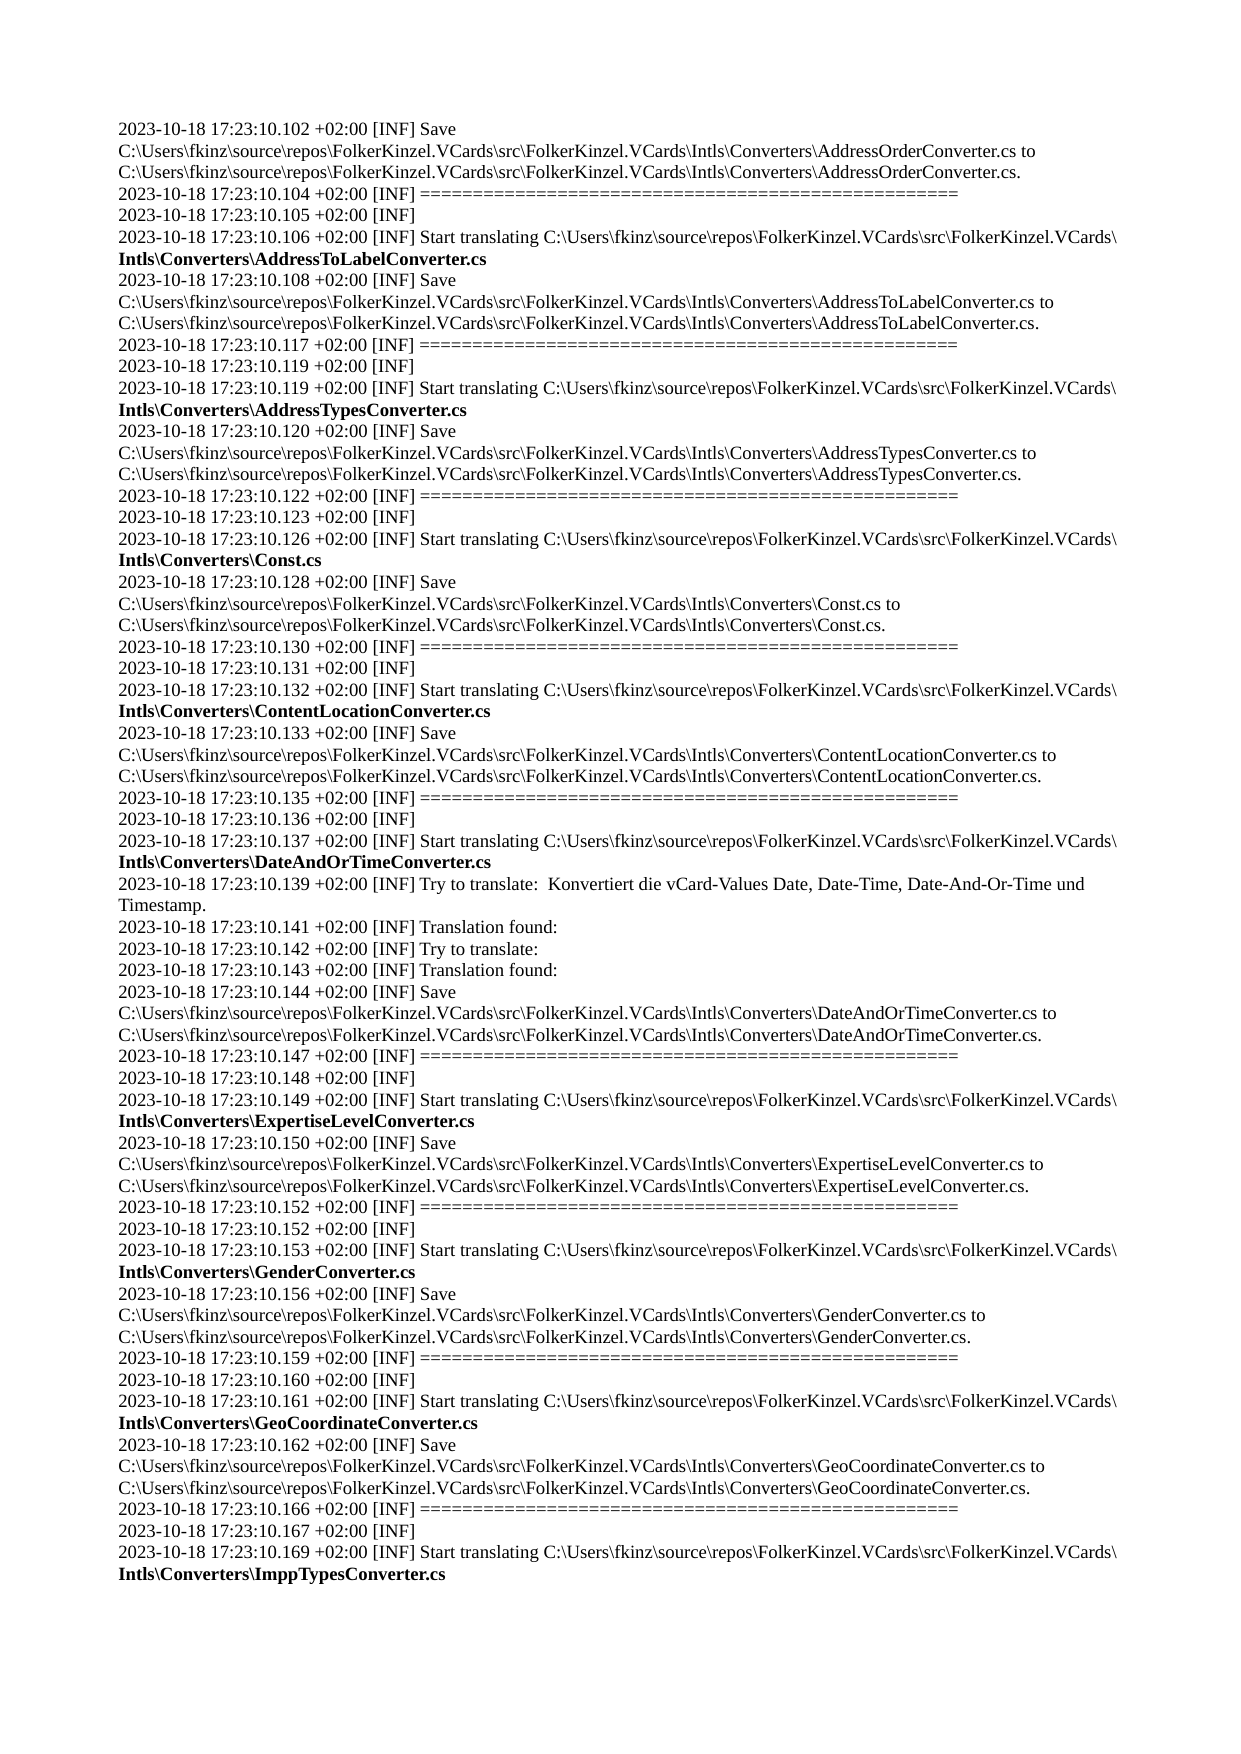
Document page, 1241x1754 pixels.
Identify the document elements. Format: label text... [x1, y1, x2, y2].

text 2023-10-18 17:23:10.120 +02:00 [INF] Save C:\Users\fkinz\source\repos\FolkerKinzel.VCards\src\FolkerKinzel.VCards\Intls\Converters\AddressTypesConverter.cs to C:\Users\fkinz\source\repos\FolkerKinzel.VCards\src\FolkerKinzel.VCards\Intls\Converters\AddressTypesConverter.cs. [118, 420, 1122, 485]
text 2023-10-18 17:23:10.117 +02:00 [INF] =================================================== [118, 334, 1122, 355]
text 2023-10-18 17:23:10.119 +02:00 [INF] [118, 355, 1122, 377]
text 2023-10-18 17:23:10.150 +02:00 [INF] Save C:\Users\fkinz\source\repos\FolkerKinzel.VCards\src\FolkerKinzel.VCards\Intls\Converters\ExpertiseLevelConverter.cs to C:\Users\fkinz\source\repos\FolkerKinzel.VCards\src\FolkerKinzel.VCards\Intls\Converters\ExpertiseLevelConverter.cs. [118, 1132, 1122, 1196]
text 2023-10-18 17:23:10.133 +02:00 [INF] Save C:\Users\fkinz\source\repos\FolkerKinzel.VCards\src\FolkerKinzel.VCards\Intls\Converters\ContentLocationConverter.cs to C:\Users\fkinz\source\repos\FolkerKinzel.VCards\src\FolkerKinzel.VCards\Intls\Converters\ContentLocationConverter.cs. [118, 722, 1122, 787]
text 2023-10-18 17:23:10.148 +02:00 [INF] [118, 1067, 1122, 1088]
text 2023-10-18 17:23:10.147 +02:00 [INF] =================================================== [118, 1045, 1122, 1067]
text 2023-10-18 17:23:10.141 +02:00 [INF] Translation found: [118, 916, 1122, 937]
text 2023-10-18 17:23:10.149 +02:00 [INF] Start translating C:\Users\fkinz\source\repos\FolkerKinzel.VCards\src\FolkerKinzel.VCards\Intls\Converters\ExpertiseLevelConverter.cs [118, 1088, 1122, 1132]
text 2023-10-18 17:23:10.156 +02:00 [INF] Save C:\Users\fkinz\source\repos\FolkerKinzel.VCards\src\FolkerKinzel.VCards\Intls\Converters\GenderConverter.cs to C:\Users\fkinz\source\repos\FolkerKinzel.VCards\src\FolkerKinzel.VCards\Intls\Converters\GenderConverter.cs. [118, 1282, 1122, 1347]
text 2023-10-18 17:23:10.136 +02:00 [INF] [118, 808, 1122, 830]
text 2023-10-18 17:23:10.131 +02:00 [INF] [118, 657, 1122, 679]
text 2023-10-18 17:23:10.119 +02:00 [INF] Start translating C:\Users\fkinz\source\repos\FolkerKinzel.VCards\src\FolkerKinzel.VCards\Intls\Converters\AddressTypesConverter.cs [118, 377, 1122, 420]
text 2023-10-18 17:23:10.169 +02:00 [INF] Start translating C:\Users\fkinz\source\repos\FolkerKinzel.VCards\src\FolkerKinzel.VCards\Intls\Converters\ImppTypesConverter.cs [118, 1541, 1122, 1584]
text 2023-10-18 17:23:10.139 +02:00 [INF] Try to translate: Konvertiert die vCard-Values Date, Date-Time, Date-And-Or-Time und Timestamp. [118, 873, 1122, 916]
text 2023-10-18 17:23:10.132 +02:00 [INF] Start translating C:\Users\fkinz\source\repos\FolkerKinzel.VCards\src\FolkerKinzel.VCards\Intls\Converters\ContentLocationConverter.cs [118, 679, 1122, 722]
text 2023-10-18 17:23:10.162 +02:00 [INF] Save C:\Users\fkinz\source\repos\FolkerKinzel.VCards\src\FolkerKinzel.VCards\Intls\Converters\GeoCoordinateConverter.cs to C:\Users\fkinz\source\repos\FolkerKinzel.VCards\src\FolkerKinzel.VCards\Intls\Converters\GeoCoordinateConverter.cs. [118, 1433, 1122, 1498]
text 2023-10-18 17:23:10.106 +02:00 [INF] Start translating C:\Users\fkinz\source\repos\FolkerKinzel.VCards\src\FolkerKinzel.VCards\Intls\Converters\AddressToLabelConverter.cs [118, 226, 1122, 269]
text 2023-10-18 17:23:10.159 +02:00 [INF] =================================================== [118, 1347, 1122, 1369]
text 2023-10-18 17:23:10.152 +02:00 [INF] =================================================== [118, 1196, 1122, 1218]
text 2023-10-18 17:23:10.128 +02:00 [INF] Save C:\Users\fkinz\source\repos\FolkerKinzel.VCards\src\FolkerKinzel.VCards\Intls\Converters\Const.cs to C:\Users\fkinz\source\repos\FolkerKinzel.VCards\src\FolkerKinzel.VCards\Intls\Converters\Const.cs. [118, 571, 1122, 636]
text 2023-10-18 17:23:10.152 +02:00 [INF] [118, 1218, 1122, 1239]
text 2023-10-18 17:23:10.167 +02:00 [INF] [118, 1520, 1122, 1541]
text 2023-10-18 17:23:10.108 +02:00 [INF] Save C:\Users\fkinz\source\repos\FolkerKinzel.VCards\src\FolkerKinzel.VCards\Intls\Converters\AddressToLabelConverter.cs to C:\Users\fkinz\source\repos\FolkerKinzel.VCards\src\FolkerKinzel.VCards\Intls\Converters\AddressToLabelConverter.cs. [118, 269, 1122, 334]
text 2023-10-18 17:23:10.102 +02:00 [INF] Save C:\Users\fkinz\source\repos\FolkerKinzel.VCards\src\FolkerKinzel.VCards\Intls\Converters\AddressOrderConverter.cs to C:\Users\fkinz\source\repos\FolkerKinzel.VCards\src\FolkerKinzel.VCards\Intls\Converters\AddressOrderConverter.cs. [118, 118, 1122, 183]
text 2023-10-18 17:23:10.105 +02:00 [INF] [118, 204, 1122, 226]
text 2023-10-18 17:23:10.130 +02:00 [INF] =================================================== [118, 636, 1122, 657]
text 2023-10-18 17:23:10.135 +02:00 [INF] =================================================== [118, 787, 1122, 808]
text 2023-10-18 17:23:10.104 +02:00 [INF] =================================================== [118, 183, 1122, 204]
text 2023-10-18 17:23:10.144 +02:00 [INF] Save C:\Users\fkinz\source\repos\FolkerKinzel.VCards\src\FolkerKinzel.VCards\Intls\Converters\DateAndOrTimeConverter.cs to C:\Users\fkinz\source\repos\FolkerKinzel.VCards\src\FolkerKinzel.VCards\Intls\Converters\DateAndOrTimeConverter.cs. [118, 981, 1122, 1045]
text 2023-10-18 17:23:10.160 +02:00 [INF] [118, 1369, 1122, 1390]
text 2023-10-18 17:23:10.166 +02:00 [INF] =================================================== [118, 1498, 1122, 1520]
text 2023-10-18 17:23:10.137 +02:00 [INF] Start translating C:\Users\fkinz\source\repos\FolkerKinzel.VCards\src\FolkerKinzel.VCards\Intls\Converters\DateAndOrTimeConverter.cs [118, 830, 1122, 873]
text 2023-10-18 17:23:10.161 +02:00 [INF] Start translating C:\Users\fkinz\source\repos\FolkerKinzel.VCards\src\FolkerKinzel.VCards\Intls\Converters\GeoCoordinateConverter.cs [118, 1390, 1122, 1433]
text 2023-10-18 17:23:10.123 +02:00 [INF] [118, 506, 1122, 528]
text 2023-10-18 17:23:10.143 +02:00 [INF] Translation found: [118, 959, 1122, 981]
text 2023-10-18 17:23:10.153 +02:00 [INF] Start translating C:\Users\fkinz\source\repos\FolkerKinzel.VCards\src\FolkerKinzel.VCards\Intls\Converters\GenderConverter.cs [118, 1239, 1122, 1282]
text 2023-10-18 17:23:10.126 +02:00 [INF] Start translating C:\Users\fkinz\source\repos\FolkerKinzel.VCards\src\FolkerKinzel.VCards\Intls\Converters\Const.cs [118, 528, 1122, 571]
text 2023-10-18 17:23:10.142 +02:00 [INF] Try to translate: [118, 937, 1122, 959]
text 2023-10-18 17:23:10.122 +02:00 [INF] =================================================== [118, 485, 1122, 506]
